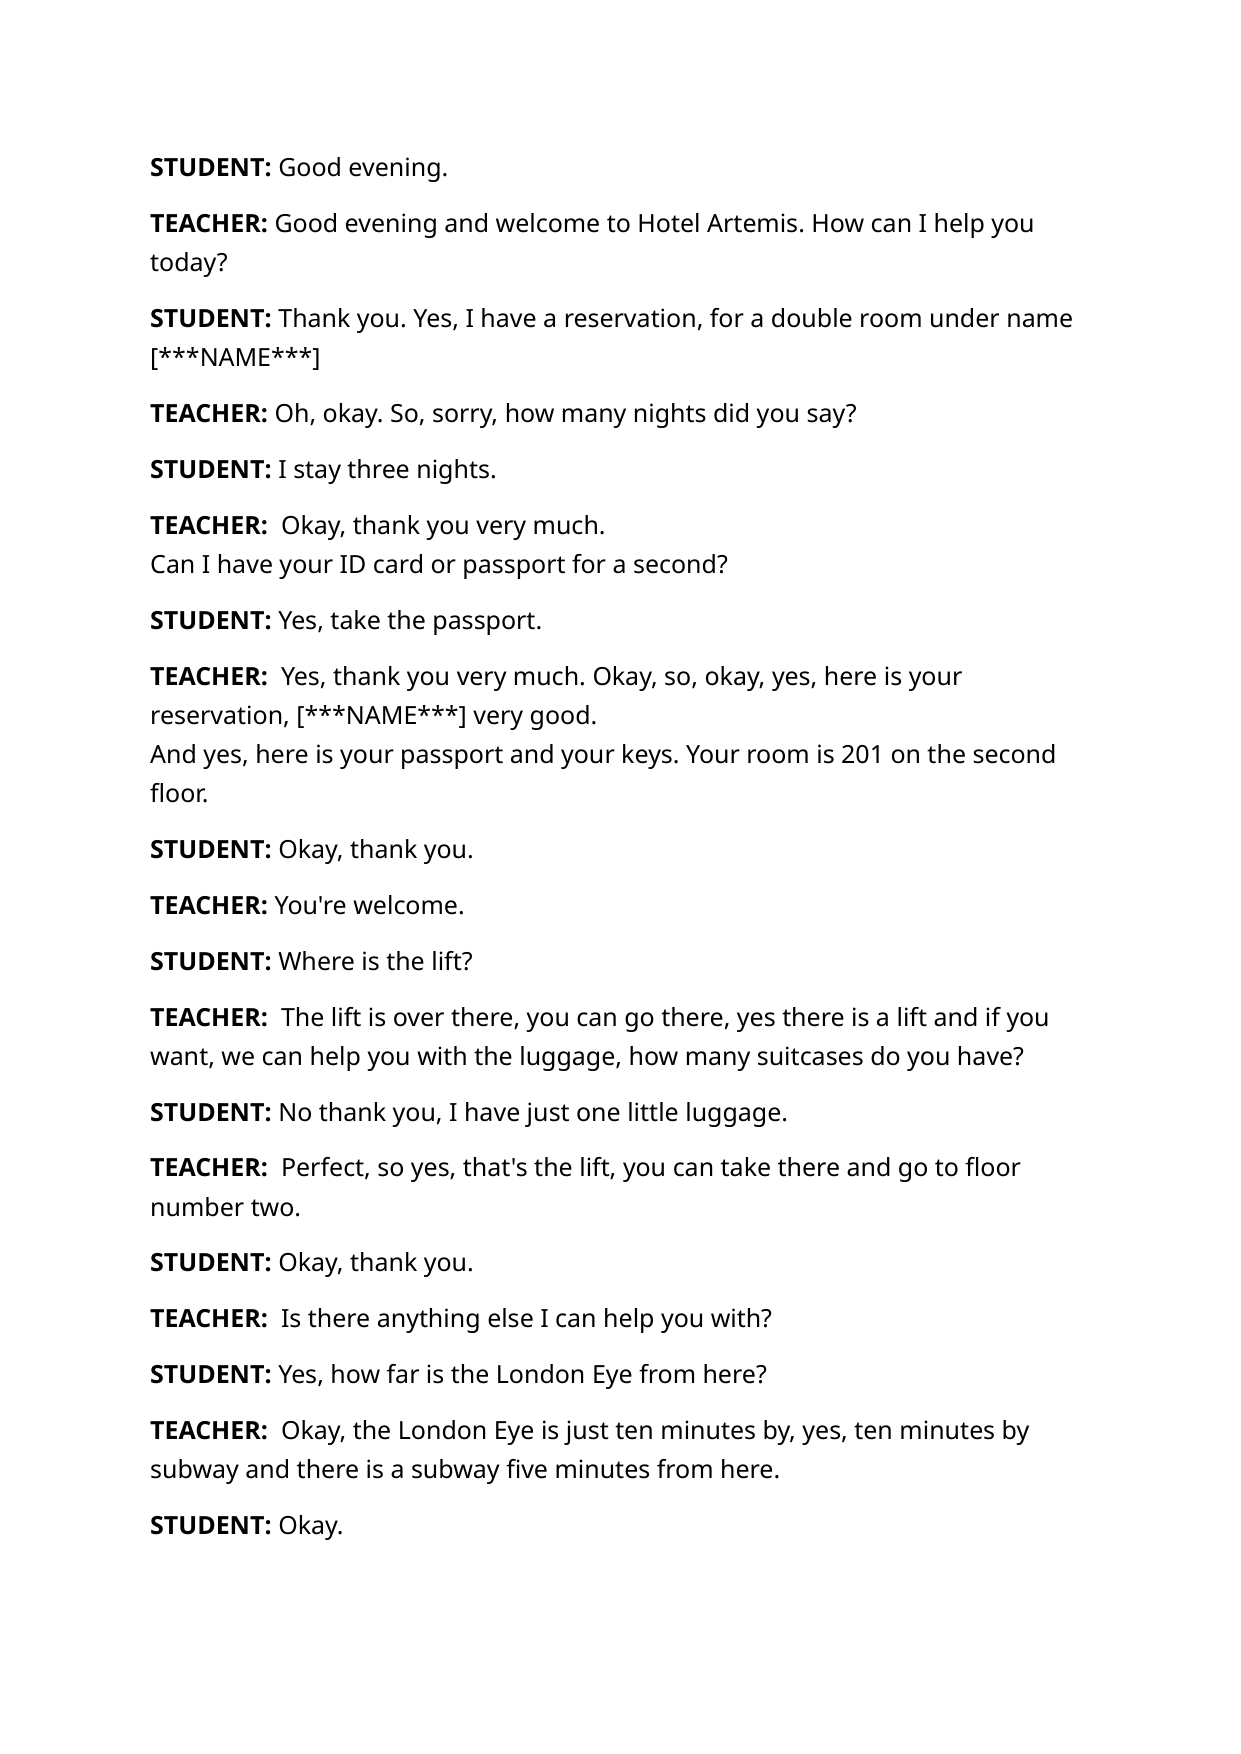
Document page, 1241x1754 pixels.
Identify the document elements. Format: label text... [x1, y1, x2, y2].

text TEACHER: Perfect, so yes, that's the lift, you can take there and go to floor number two. [150, 1150, 1090, 1223]
text STUDENT: No thank you, I have just one little luggage. [150, 1094, 1090, 1128]
text STUDENT: Yes, take the passport. [150, 602, 1090, 637]
text STUDENT: Okay. [150, 1507, 1090, 1542]
text TEACHER: Yes, thank you very much. Okay, so, okay, yes, here is your reservation, [***NAME***] very good. And yes, here is your passport and your keys. Your room is 201 on the second floor. [150, 658, 1090, 810]
text STUDENT: Good evening. [150, 150, 1090, 184]
text STUDENT: Okay, thank you. [150, 1245, 1090, 1279]
text STUDENT: Where is the lift? [150, 943, 1090, 977]
text STUDENT: Thank you. Yes, I have a reservation, for a double room under name [***NAME***] [150, 301, 1090, 374]
text TEACHER: You're welcome. [150, 887, 1090, 922]
text TEACHER: Okay, the London Eye is just ten minutes by, yes, ten minutes by subway and there is a subway five minutes from here. [150, 1412, 1090, 1486]
text TEACHER: Good evening and welcome to Hotel Artemis. How can I help you today? [150, 206, 1090, 279]
text TEACHER: Okay, thank you very much. Can I have your ID card or passport for a second? [150, 507, 1090, 581]
text TEACHER: Is there anything else I can help you with? [150, 1301, 1090, 1335]
text TEACHER: The lift is over there, you can go there, yes there is a lift and if you want, we can help you with the luggage, how many suitcases do you have? [150, 999, 1090, 1072]
text STUDENT: I stay three nights. [150, 452, 1090, 486]
text TEACHER: Oh, okay. So, sorry, how many nights did you say? [150, 396, 1090, 430]
text STUDENT: Okay, thank you. [150, 832, 1090, 866]
text STUDENT: Yes, how far is the London Eye from here? [150, 1357, 1090, 1391]
